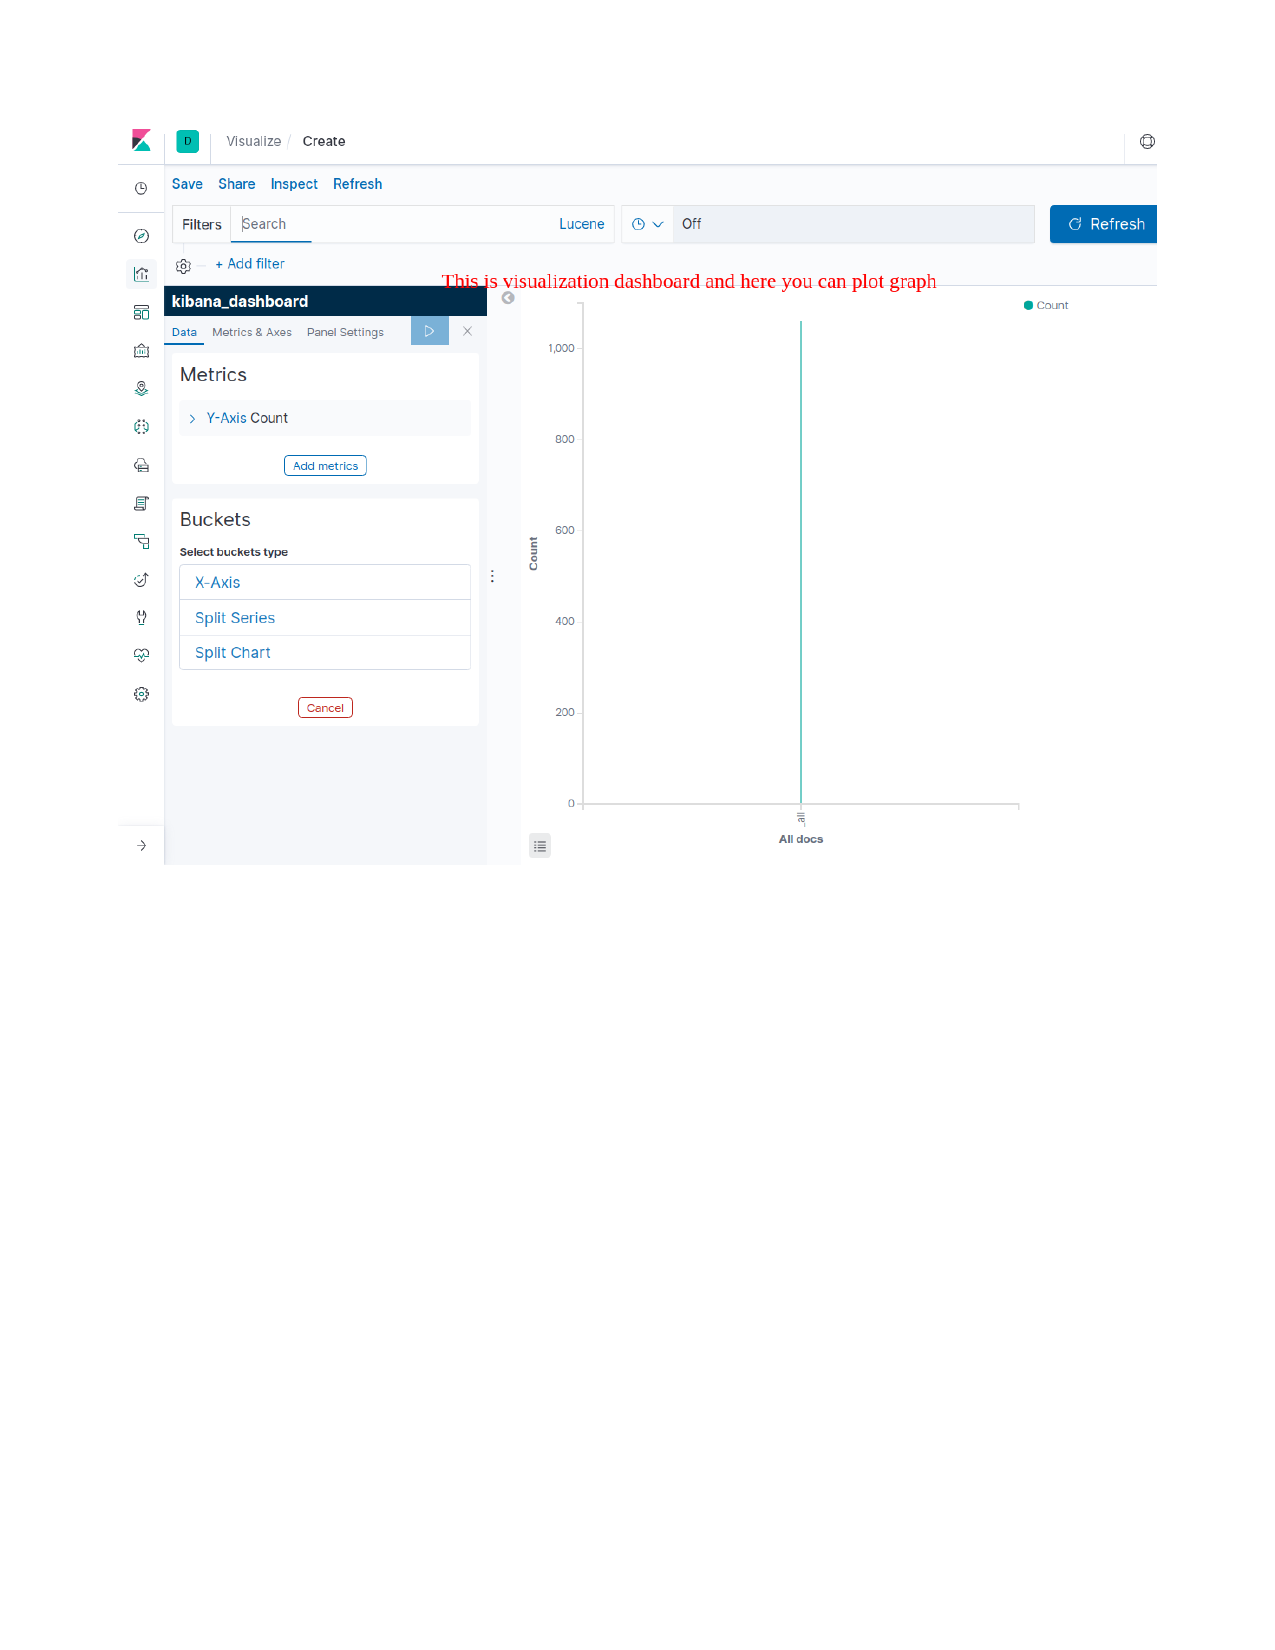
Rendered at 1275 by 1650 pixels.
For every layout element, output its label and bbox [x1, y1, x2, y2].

picture [118, 118, 1157, 865]
